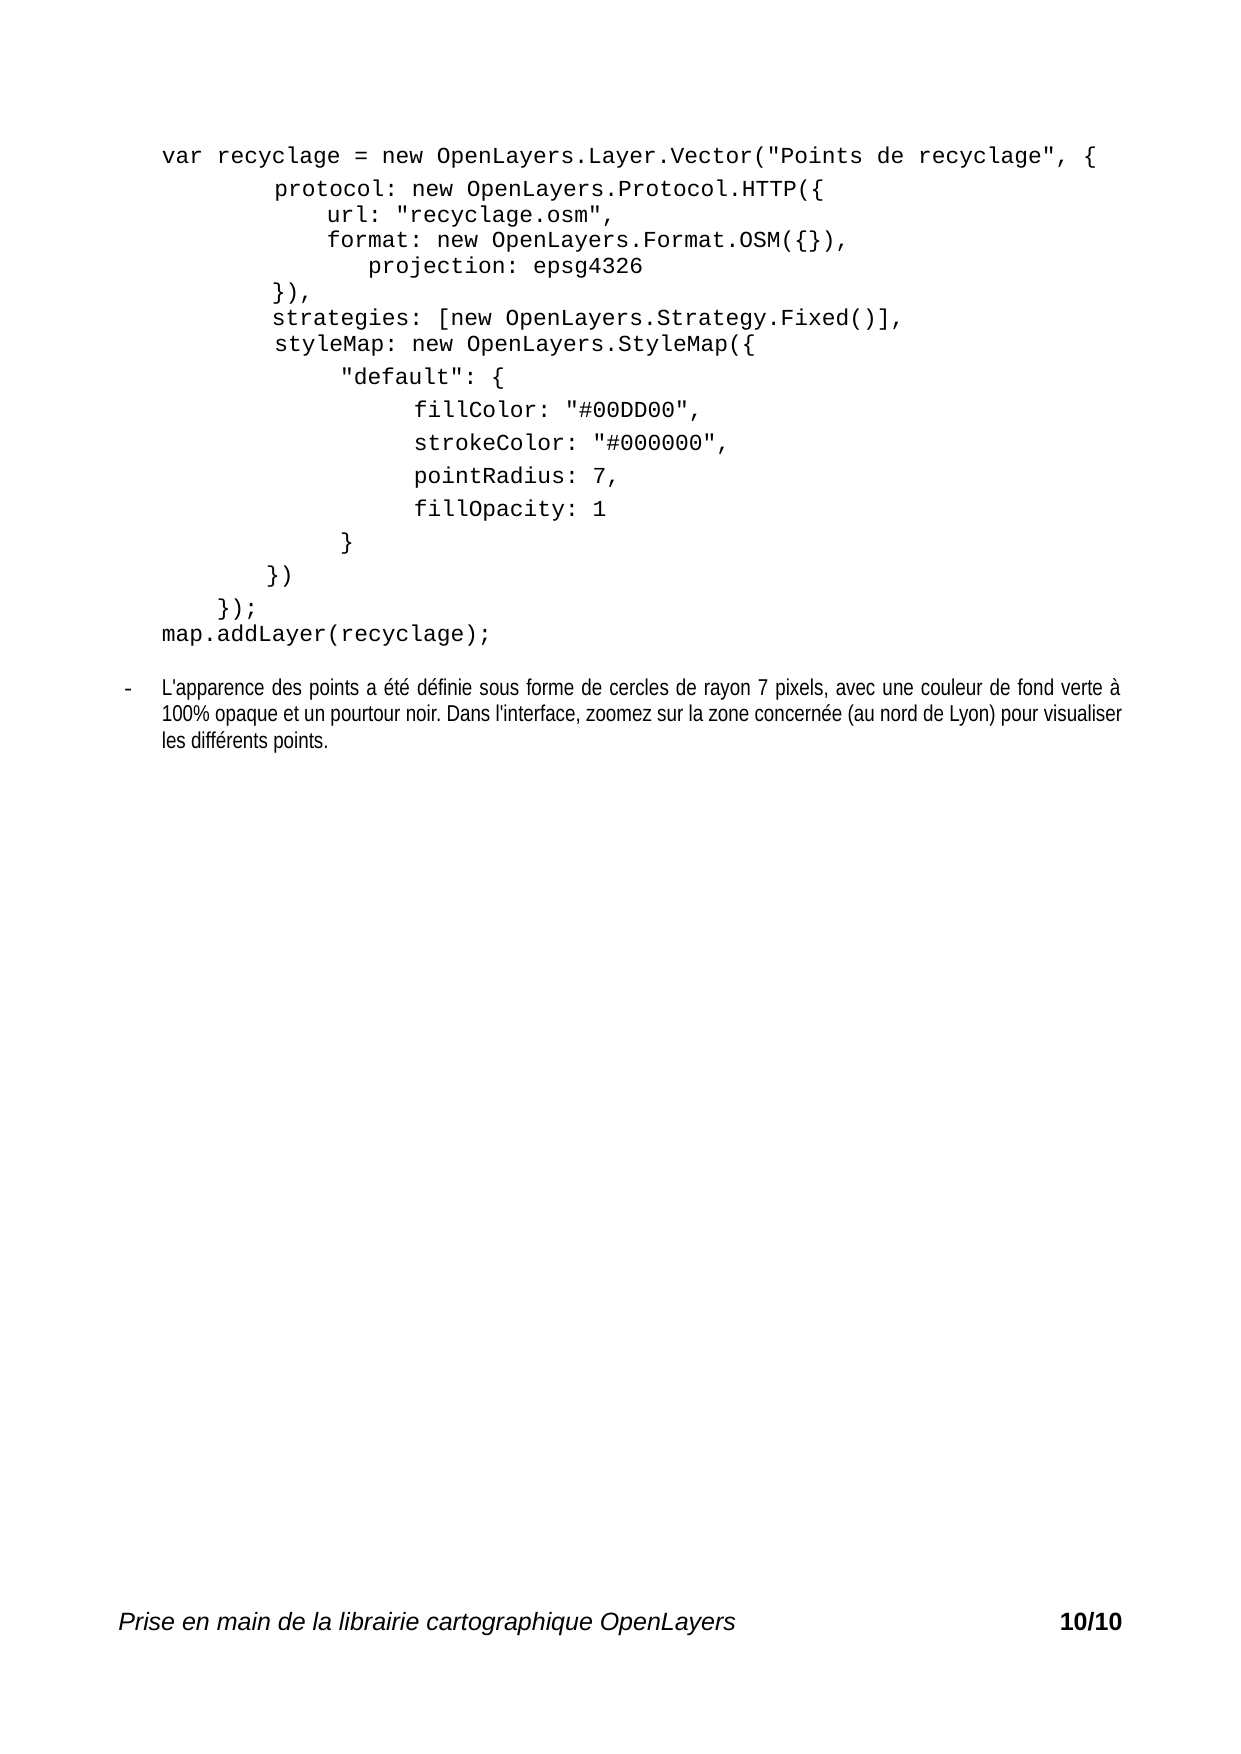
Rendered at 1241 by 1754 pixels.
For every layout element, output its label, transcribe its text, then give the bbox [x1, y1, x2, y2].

list pointRadius: 7, [124, 464, 1122, 497]
list strategies: [new OpenLayers.Strategy.Fixed()], [124, 307, 1122, 333]
list protocol: new OpenLayers.Protocol.HTTP({ [237, 177, 1122, 203]
list L'apparence des points a été définie sous forme de cercles de rayon 7 pixels, avec une couleur de fond verte à 100% opaque et un pourtour noir. Dans l'interface, zoomez sur la zone concernée (au nord de Lyon) pour visualiser les différents points. [124, 674, 1122, 753]
list } [124, 530, 1122, 563]
list fillOpacity: 1 [124, 497, 1122, 530]
list }); [124, 596, 1122, 622]
list styleMap: new OpenLayers.StyleMap({ [237, 333, 1122, 366]
list strokeColor: "#000000", [124, 431, 1122, 464]
list fillColor: "#00DD00", [124, 398, 1122, 431]
list map.addLayer(recyclage); [124, 622, 1122, 648]
list format: new OpenLayers.Format.OSM({}), [124, 229, 1122, 255]
list url: "recyclage.osm", [124, 203, 1122, 229]
list var recyclage = new OpenLayers.Layer.Vector("Points de recyclage", { [124, 144, 1122, 177]
list }), [124, 281, 1122, 307]
list projection: epsg4326 [124, 255, 1122, 281]
list }) [124, 563, 1122, 596]
list "default": { [124, 366, 1122, 398]
